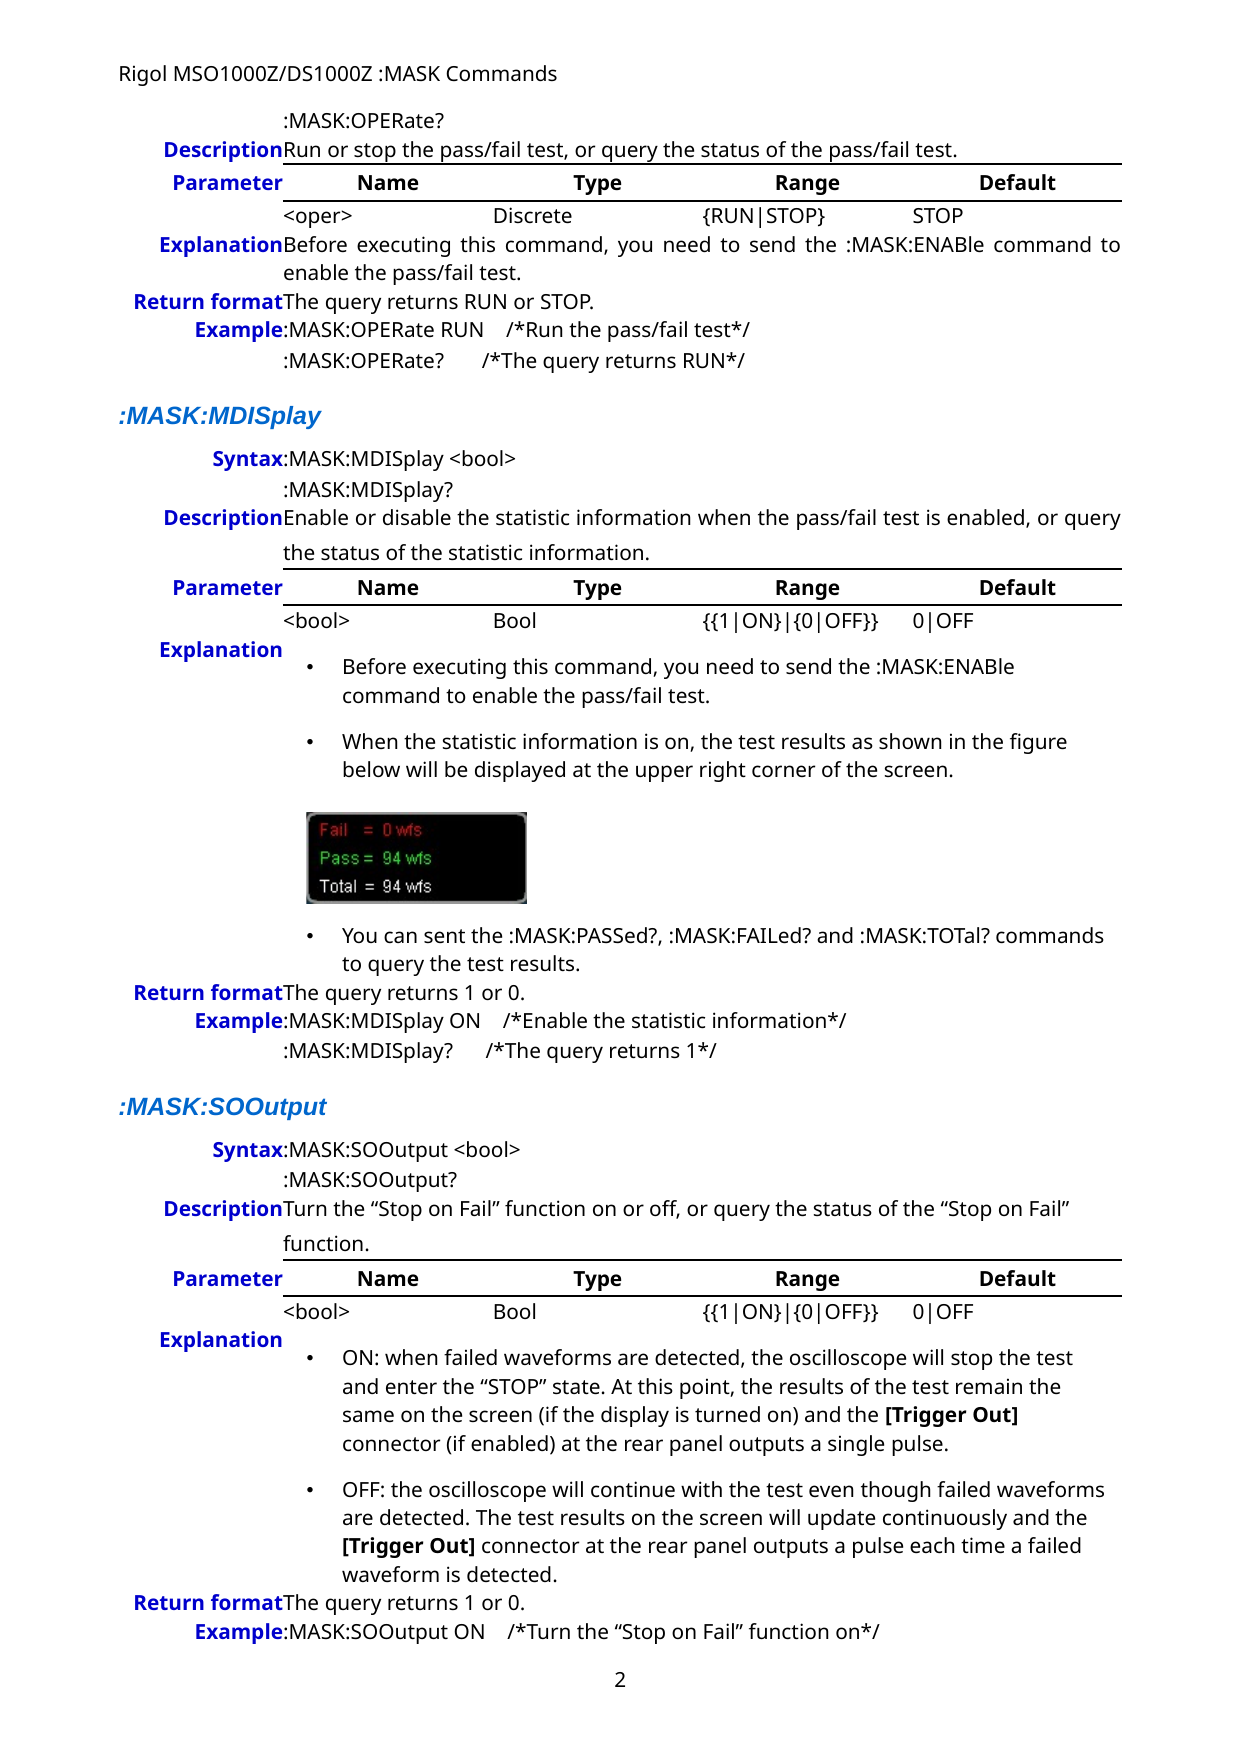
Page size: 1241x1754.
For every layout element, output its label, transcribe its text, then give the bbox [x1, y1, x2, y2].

table_cell Before executing this command, you need to send the :MASK:ENABle command to enable the pass/fail test. When the statistic information is on, the test results as shown in the figure below will be displayed at the upper right corner of the screen. You can sent the :MASK:PASSed?, :MASK:FAILed? and :MASK:TOTal? commands to query the test results. [283, 635, 1122, 978]
table_cell Type [493, 1261, 702, 1295]
table_cell Return format [118, 978, 283, 1006]
table_cell [118, 604, 283, 635]
table_cell 0|OFF [912, 606, 1122, 635]
table_cell Turn the “Stop on Fail” function on or off, or query the status of the “Stop on Fail” function. [283, 1194, 1122, 1259]
table_cell Bool [493, 606, 702, 635]
table_cell Range [703, 570, 912, 604]
table_header Syntax [118, 444, 283, 503]
table_header :MASK:MDISplay <bool> :MASK:MDISplay? [283, 444, 1122, 503]
table_cell Description [118, 503, 283, 568]
table_cell Name [283, 165, 493, 199]
table_cell The query returns 1 or 0. [283, 1589, 1122, 1617]
table_cell Discrete [493, 202, 702, 230]
table_cell Parameter [118, 568, 283, 604]
table_cell :MASK:OPERate RUN /*Run the pass/fail test*/ :MASK:OPERate? /*The query returns RUN*/ [283, 315, 1122, 374]
table_cell Default [912, 1261, 1122, 1295]
table_header Syntax [118, 1135, 283, 1194]
table_cell Name [283, 570, 493, 604]
table_cell <bool> [283, 1297, 493, 1326]
table_cell Return format [118, 287, 283, 315]
table_cell {RUN|STOP} [703, 202, 912, 230]
table_cell 0|OFF [912, 1297, 1122, 1326]
table_cell Example [118, 315, 283, 374]
table_cell Example [118, 1006, 283, 1065]
table_cell Enable or disable the statistic information when the pass/fail test is enabled, or query the status of the statistic information. [283, 503, 1122, 568]
table_cell {{1|ON}|{0|OFF}} [703, 1297, 912, 1326]
subtitle :MASK:SOOutput [118, 1092, 1122, 1120]
table_cell The query returns 1 or 0. [283, 978, 1122, 1006]
table_cell Name [283, 1261, 493, 1295]
table_cell Bool [493, 1297, 702, 1326]
table_cell <bool> [283, 606, 493, 635]
table_cell :MASK:SOOutput ON /*Turn the “Stop on Fail” function on*/ :MASK:SOOutput? /*The query returns 1*/ [283, 1617, 1122, 1645]
table_cell Default [912, 570, 1122, 604]
table_cell <oper> [283, 202, 493, 230]
table_cell Parameter [118, 163, 283, 199]
table_cell Range [703, 165, 912, 199]
table_cell STOP [912, 202, 1122, 230]
table_cell Example [118, 1617, 283, 1645]
table_cell ON: when failed waveforms are detected, the oscilloscope will stop the test and enter the “STOP” state. At this point, the results of the test remain the same on the screen (if the display is turned on) and the [Trigger Out] connector (if enabled) at the rear panel outputs a single pulse. OFF: the oscilloscope will continue with the test even though failed waveforms are detected. The test results on the screen will update continuously and the [Trigger Out] connector at the rear panel outputs a pulse each time a failed waveform is detected. [283, 1326, 1122, 1588]
table_cell Explanation [118, 635, 283, 978]
table_cell Explanation [118, 230, 283, 287]
table_cell Default [912, 165, 1122, 199]
table_cell Description [118, 135, 283, 163]
table_cell Before executing this command, you need to send the :MASK:ENABle command to enable the pass/fail test. [283, 230, 1122, 287]
table_cell Return format [118, 1589, 283, 1617]
subtitle :MASK:MDISplay [118, 401, 1122, 429]
table_cell Parameter [118, 1259, 283, 1295]
table_cell Type [493, 570, 702, 604]
table_cell Range [703, 1261, 912, 1295]
table_cell [118, 200, 283, 230]
table_cell [118, 1295, 283, 1326]
table_cell Run or stop the pass/fail test, or query the status of the pass/fail test. [283, 135, 1122, 163]
table_header Syntax [118, 106, 283, 135]
table_header :MASK:SOOutput <bool> :MASK:SOOutput? [283, 1135, 1122, 1194]
table_cell Description [118, 1194, 283, 1259]
table_header :MASK:OPERate <oper> :MASK:OPERate? [283, 106, 1122, 135]
table_cell {{1|ON}|{0|OFF}} [703, 606, 912, 635]
table_cell Explanation [118, 1326, 283, 1588]
table_cell :MASK:MDISplay ON /*Enable the statistic information*/ :MASK:MDISplay? /*The query returns 1*/ [283, 1006, 1122, 1065]
picture [306, 812, 527, 904]
table_cell The query returns RUN or STOP. [283, 287, 1122, 315]
table_cell Type [493, 165, 702, 199]
